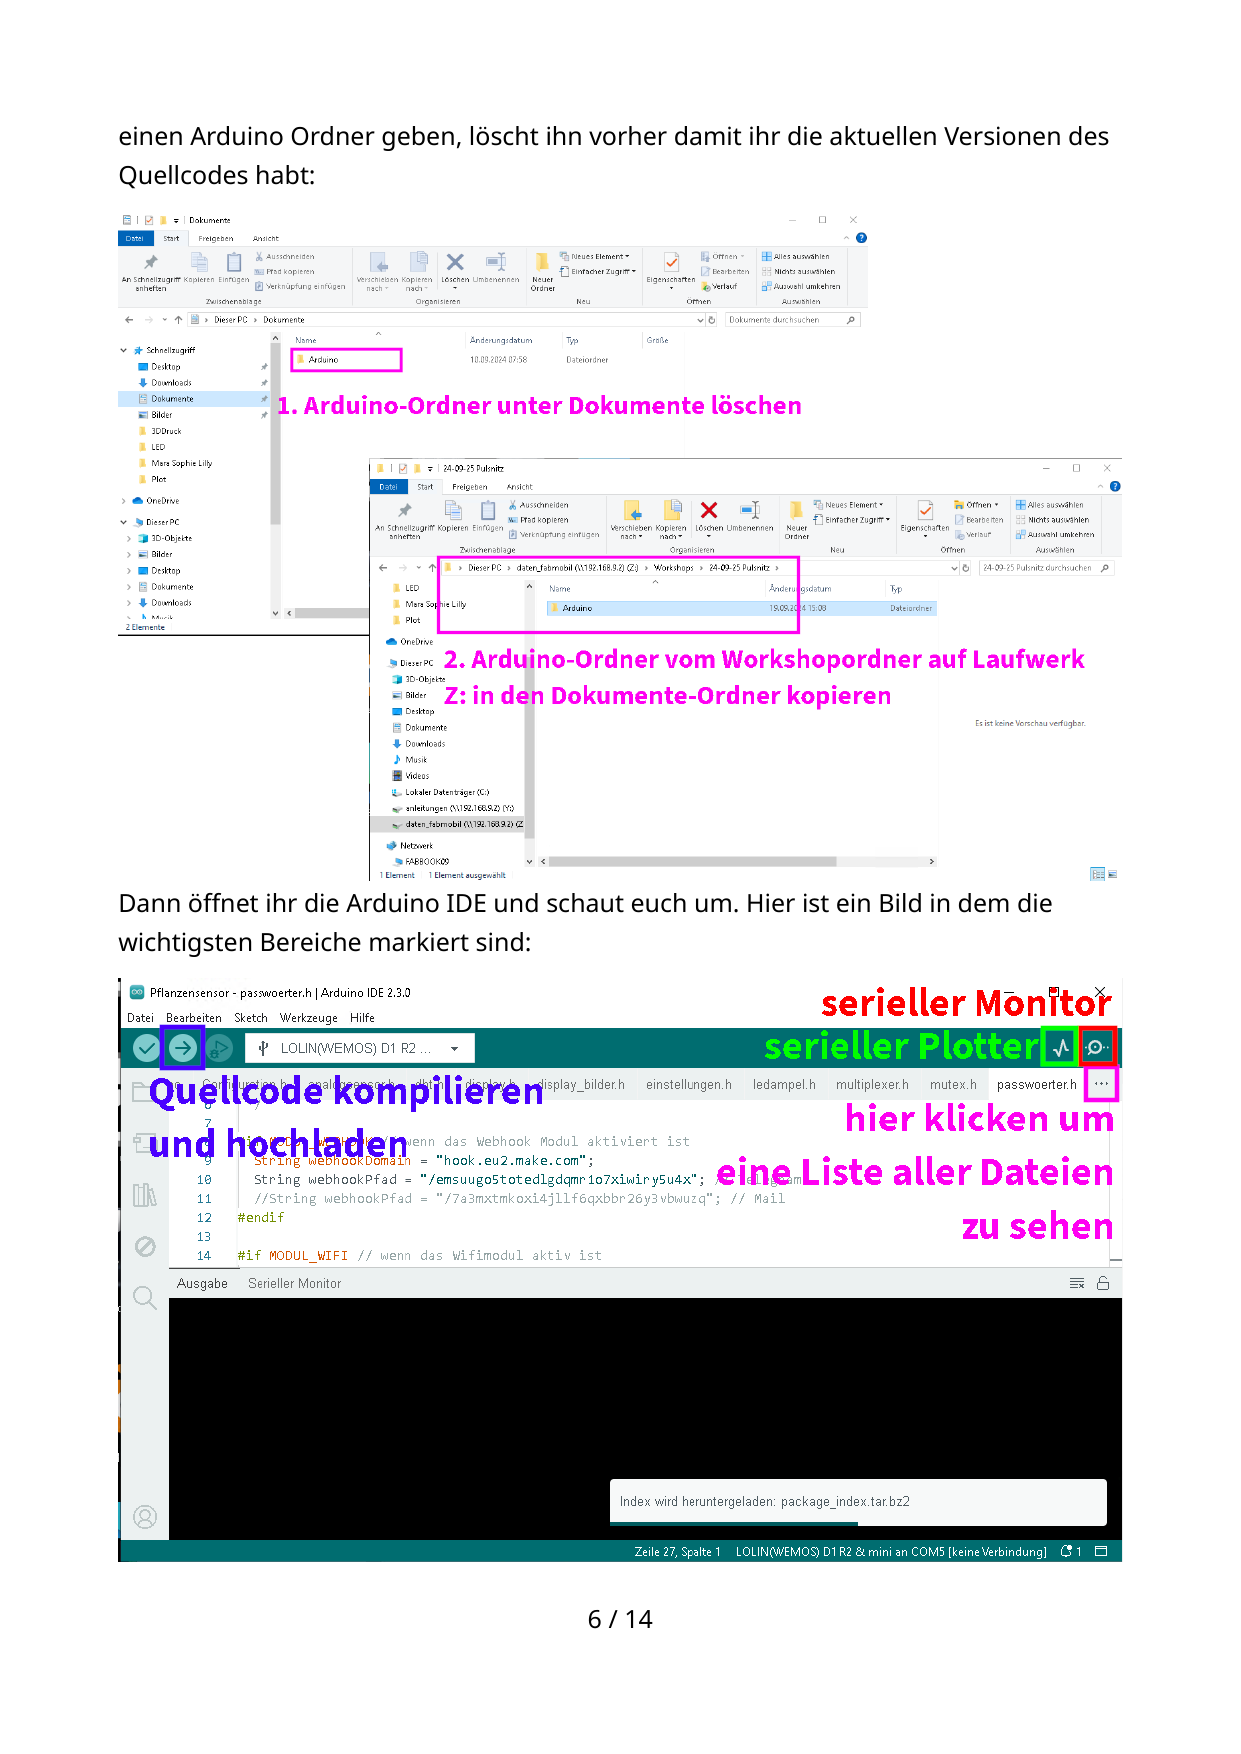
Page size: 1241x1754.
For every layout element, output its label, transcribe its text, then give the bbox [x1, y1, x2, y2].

text Dann öffnet ihr die Arduino IDE und schaut euch um. Hier ist ein Bild in dem die wichtigsten Bereiche markiert sind: [118, 881, 1122, 959]
picture [118, 211, 1123, 881]
picture [118, 978, 1123, 1562]
text einen Arduino Ordner geben, löscht ihn vorher damit ihr die aktuellen Versionen des Quellcodes habt: [118, 118, 1122, 191]
